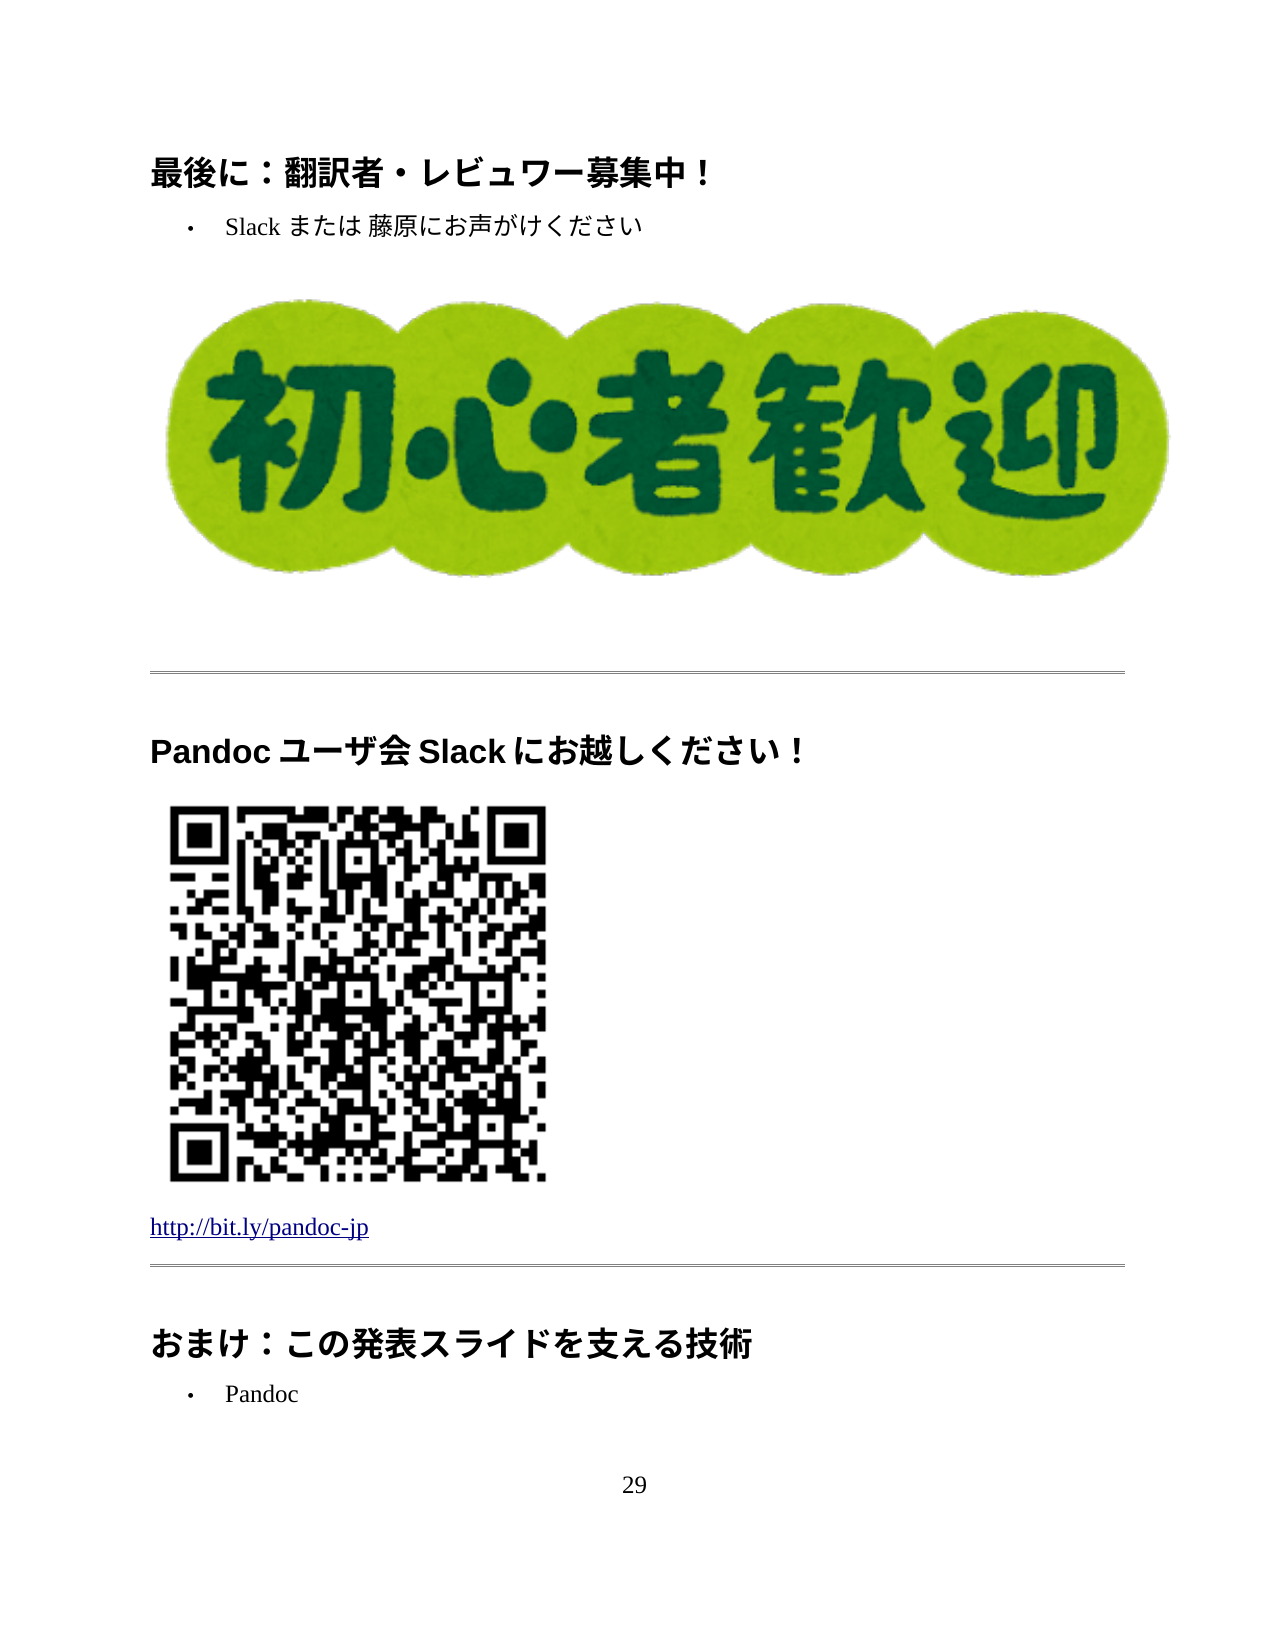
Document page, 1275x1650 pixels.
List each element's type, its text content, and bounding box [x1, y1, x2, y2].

picture [150, 242, 1192, 657]
subtitle Pandocユーザ会Slackにお越しください！ [150, 728, 1125, 774]
list Pandoc [187, 1379, 1125, 1408]
subtitle 最後に：翻訳者・レビュワー募集中！ [150, 150, 1125, 196]
text http://bit.ly/pandoc-jp [150, 1212, 1125, 1241]
picture [150, 786, 567, 1203]
list Slack または 藤原にお声がけください [187, 208, 1125, 242]
subtitle おまけ：この発表スライドを支える技術 [150, 1321, 1125, 1366]
